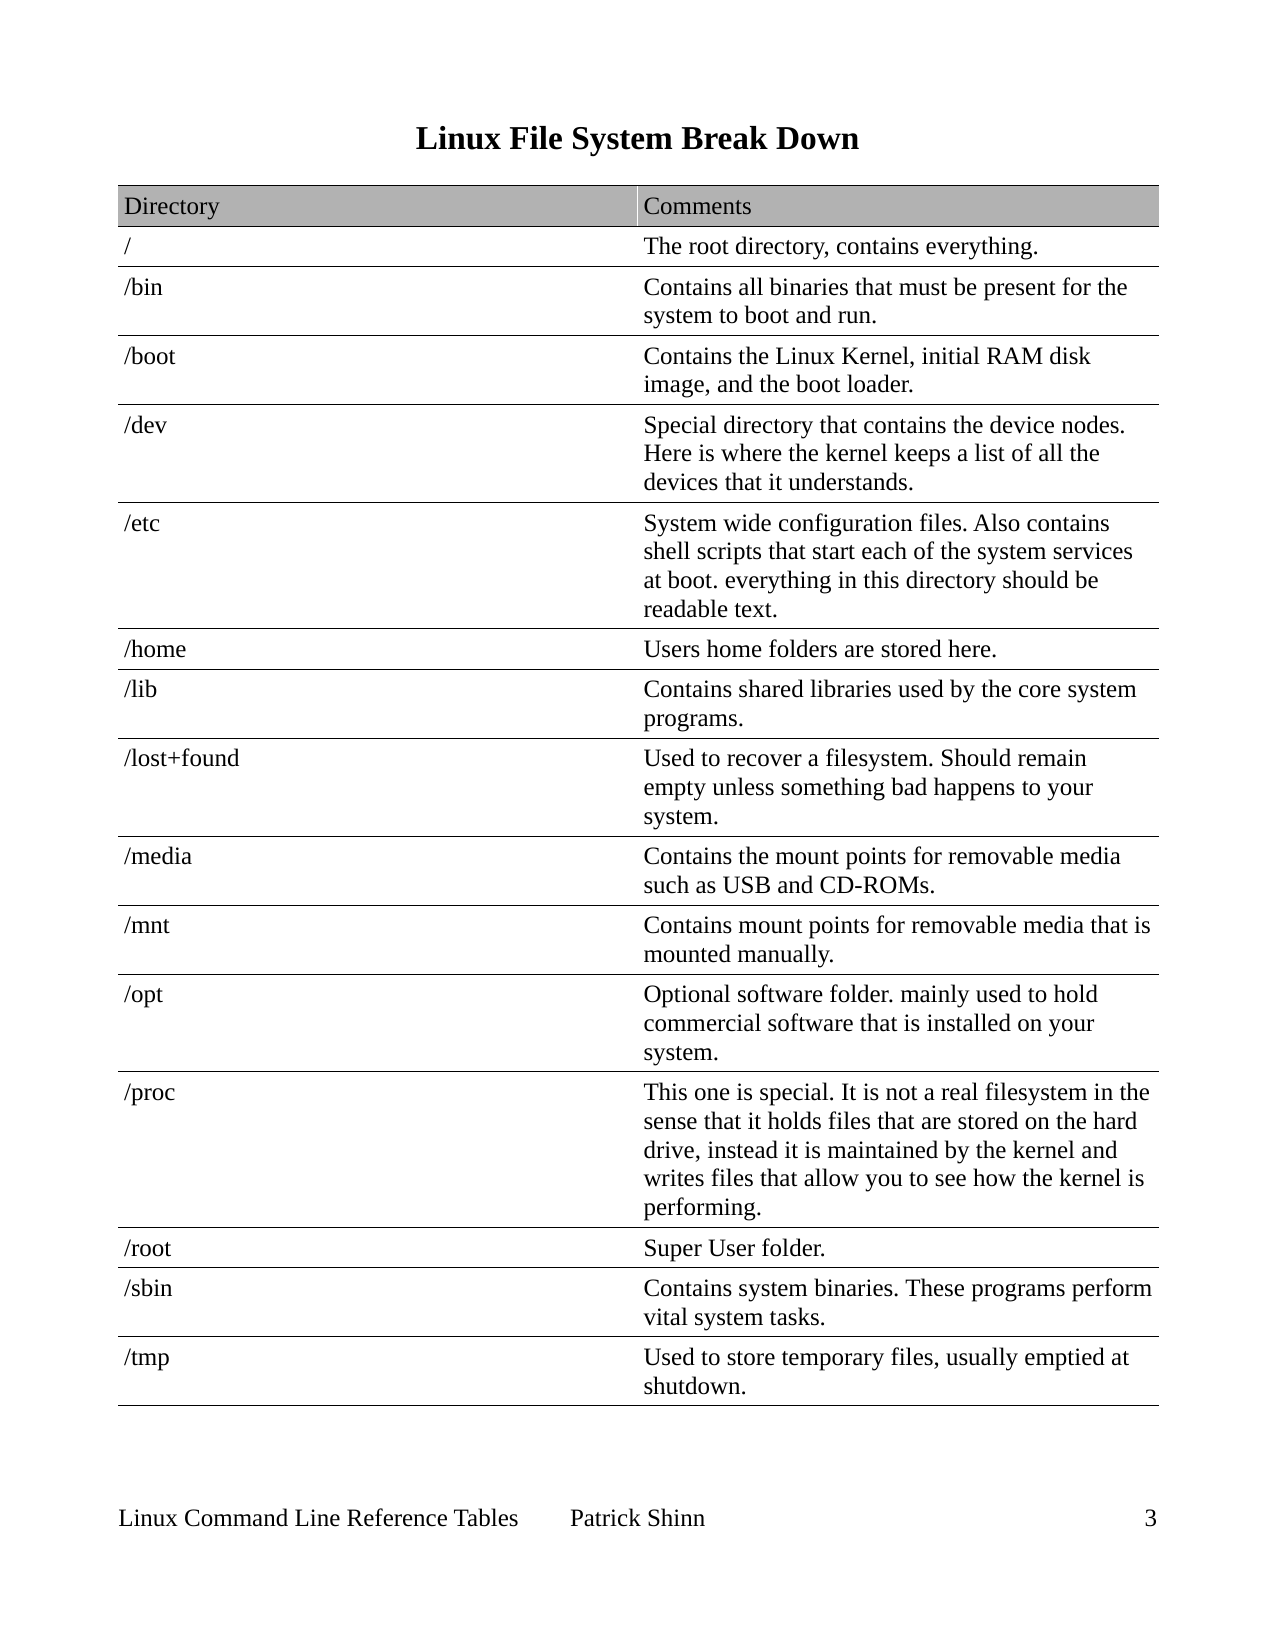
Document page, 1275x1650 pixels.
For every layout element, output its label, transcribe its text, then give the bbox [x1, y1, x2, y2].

table_header Directory [118, 186, 637, 226]
table_cell Super User folder. [638, 1228, 1159, 1267]
table_cell /root [118, 1228, 637, 1267]
table_cell /lib [118, 670, 637, 738]
table_cell /lost+found [118, 739, 637, 836]
table_cell Contains the Linux Kernel, initial RAM disk image, and the boot loader. [638, 336, 1159, 404]
table_cell Contains mount points for removable media that is mounted manually. [638, 906, 1159, 974]
table_header Comments [638, 186, 1159, 226]
table_cell Used to store temporary files, usually emptied at shutdown. [638, 1337, 1159, 1405]
table_cell /mnt [118, 906, 637, 974]
table_cell This one is special. It is not a real filesystem in the sense that it holds files that are stored on the hard drive, instead it is maintained by the kernel and writes files that allow you to see how the kernel is performing. [638, 1072, 1159, 1227]
table_cell / [118, 227, 637, 266]
table_cell /tmp [118, 1337, 637, 1405]
table_cell /boot [118, 336, 637, 404]
table_cell /etc [118, 503, 637, 628]
table_cell Contains shared libraries used by the core system programs. [638, 670, 1159, 738]
table_cell Contains the mount points for removable media such as USB and CD-ROMs. [638, 837, 1159, 904]
table_cell /home [118, 629, 637, 669]
table_cell /media [118, 837, 637, 904]
table_cell Contains all binaries that must be present for the system to boot and run. [638, 267, 1159, 335]
table_cell /bin [118, 267, 637, 335]
table_cell Used to recover a filesystem. Should remain empty unless something bad happens to your system. [638, 739, 1159, 836]
table_cell /sbin [118, 1268, 637, 1336]
text Linux File System Break Down [118, 118, 1157, 156]
table_cell Special directory that contains the device nodes. Here is where the kernel keeps a list of all the devices that it understands. [638, 405, 1159, 502]
table_cell Users home folders are stored here. [638, 629, 1159, 669]
table_cell The root directory, contains everything. [638, 227, 1159, 266]
table_cell /opt [118, 975, 637, 1071]
table_cell /dev [118, 405, 637, 502]
table_cell Contains system binaries. These programs perform vital system tasks. [638, 1268, 1159, 1336]
table_cell /proc [118, 1072, 637, 1227]
table_cell Optional software folder. mainly used to hold commercial software that is installed on your system. [638, 975, 1159, 1071]
table_cell System wide configuration files. Also contains shell scripts that start each of the system services at boot. everything in this directory should be readable text. [638, 503, 1159, 628]
